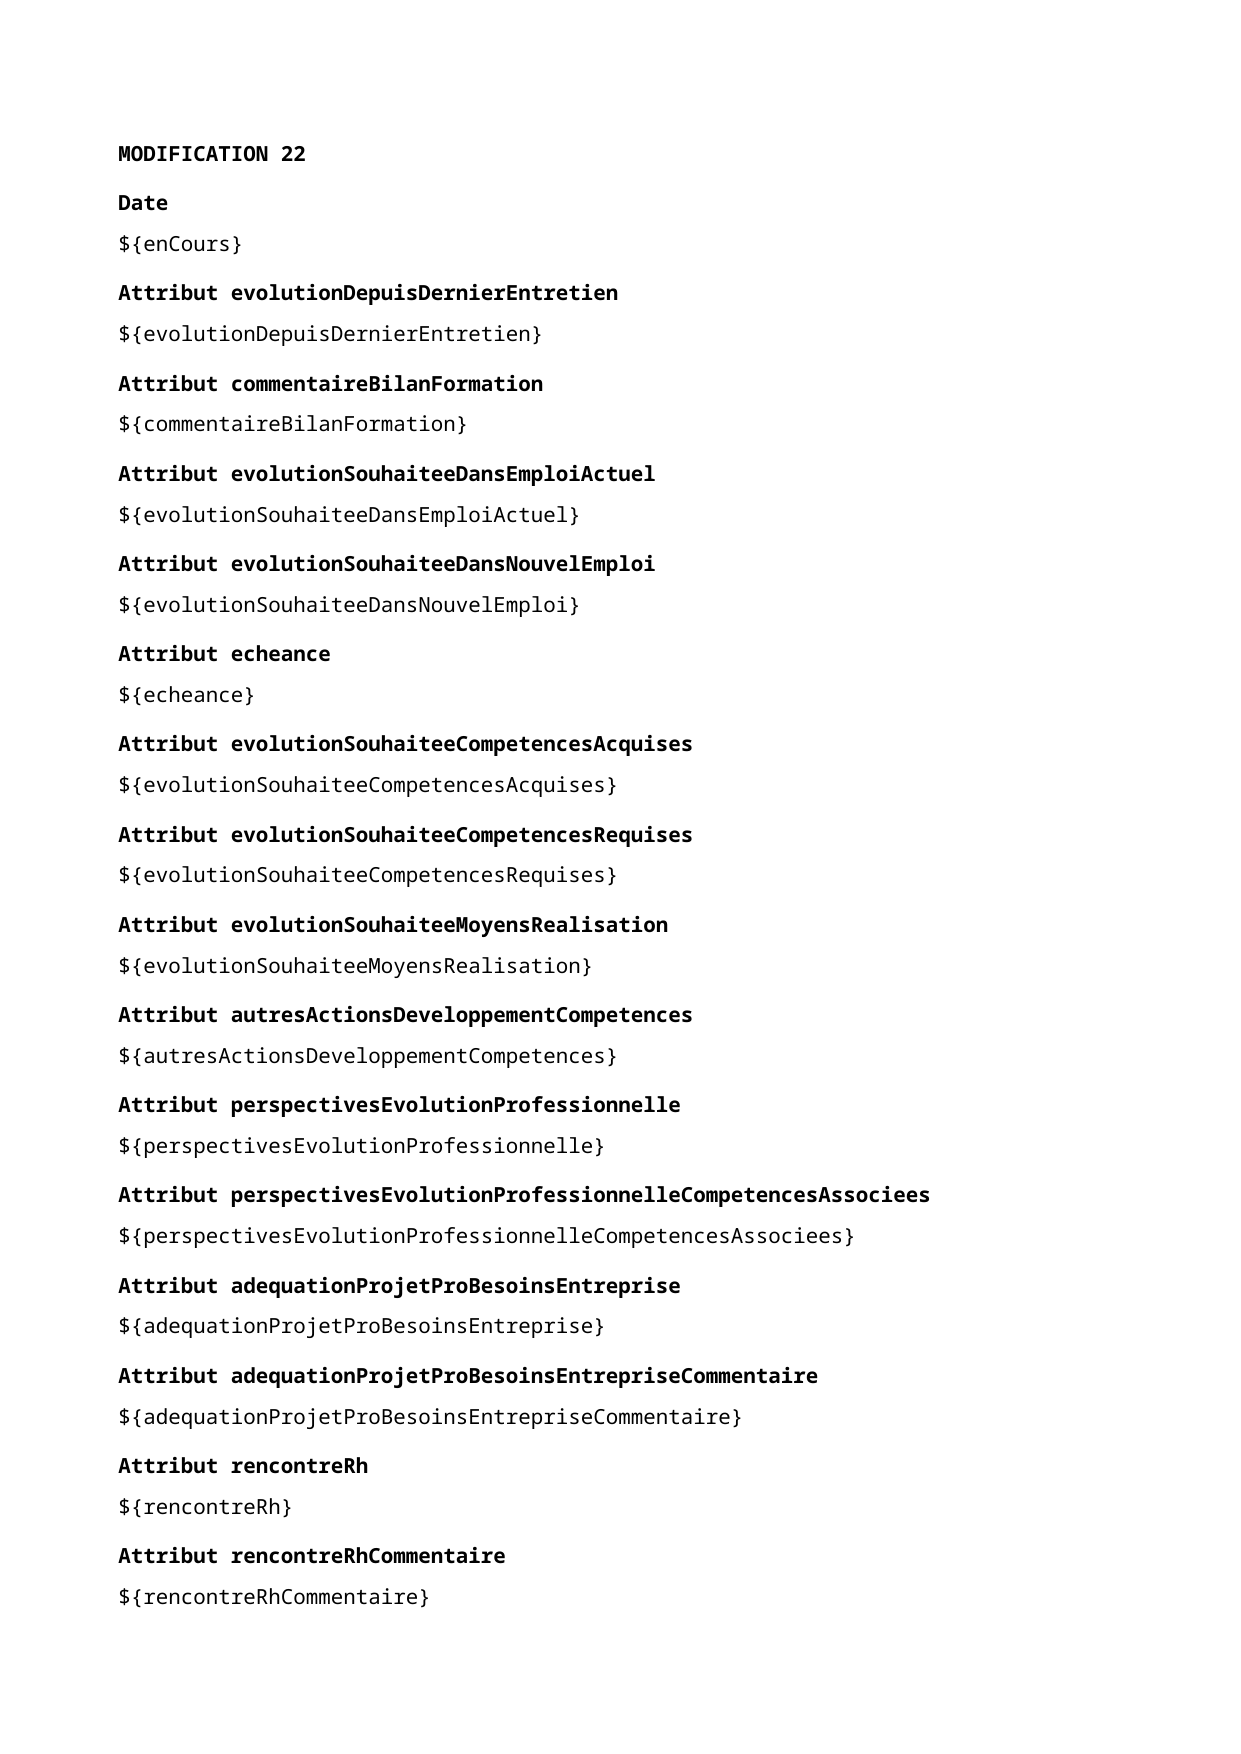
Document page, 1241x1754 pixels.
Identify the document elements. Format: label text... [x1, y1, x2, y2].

subtitle Attribut rencontreRh [118, 1451, 1122, 1479]
subtitle Attribut commentaireBilanFormation [118, 369, 1122, 397]
subtitle Attribut adequationProjetProBesoinsEntreprise [118, 1271, 1122, 1299]
text ${perspectivesEvolutionProfessionnelleCompetencesAssociees} [118, 1221, 1122, 1250]
text ${autresActionsDeveloppementCompetences} [118, 1041, 1122, 1069]
subtitle MODIFICATION 22 [118, 139, 1122, 167]
text ${commentaireBilanFormation} [118, 409, 1122, 438]
subtitle Attribut evolutionSouhaiteeDansEmploiActuel [118, 459, 1122, 487]
subtitle Attribut evolutionDepuisDernierEntretien [118, 278, 1122, 307]
subtitle Attribut rencontreRhCommentaire [118, 1541, 1122, 1570]
text ${evolutionSouhaiteeDansNouvelEmploi} [118, 590, 1122, 618]
subtitle Attribut evolutionSouhaiteeDansNouvelEmploi [118, 549, 1122, 577]
subtitle Date [118, 188, 1122, 217]
subtitle Attribut perspectivesEvolutionProfessionnelleCompetencesAssociees [118, 1181, 1122, 1209]
text ${adequationProjetProBesoinsEntrepriseCommentaire} [118, 1402, 1122, 1430]
subtitle Attribut evolutionSouhaiteeCompetencesRequises [118, 820, 1122, 848]
text ${evolutionDepuisDernierEntretien} [118, 319, 1122, 348]
text ${adequationProjetProBesoinsEntreprise} [118, 1312, 1122, 1340]
text ${evolutionSouhaiteeMoyensRealisation} [118, 951, 1122, 979]
subtitle Attribut autresActionsDeveloppementCompetences [118, 1000, 1122, 1028]
subtitle Attribut perspectivesEvolutionProfessionnelle [118, 1090, 1122, 1119]
text ${evolutionSouhaiteeCompetencesAcquises} [118, 770, 1122, 799]
text ${perspectivesEvolutionProfessionnelle} [118, 1131, 1122, 1160]
subtitle Attribut evolutionSouhaiteeCompetencesAcquises [118, 729, 1122, 758]
subtitle Attribut echeance [118, 639, 1122, 668]
subtitle Attribut evolutionSouhaiteeMoyensRealisation [118, 910, 1122, 938]
text ${echeance} [118, 680, 1122, 709]
text ${rencontreRhCommentaire} [118, 1582, 1122, 1611]
text ${evolutionSouhaiteeCompetencesRequises} [118, 861, 1122, 889]
text ${evolutionSouhaiteeDansEmploiActuel} [118, 500, 1122, 528]
subtitle Attribut adequationProjetProBesoinsEntrepriseCommentaire [118, 1361, 1122, 1389]
text ${enCours} [118, 229, 1122, 258]
text ${rencontreRh} [118, 1492, 1122, 1521]
